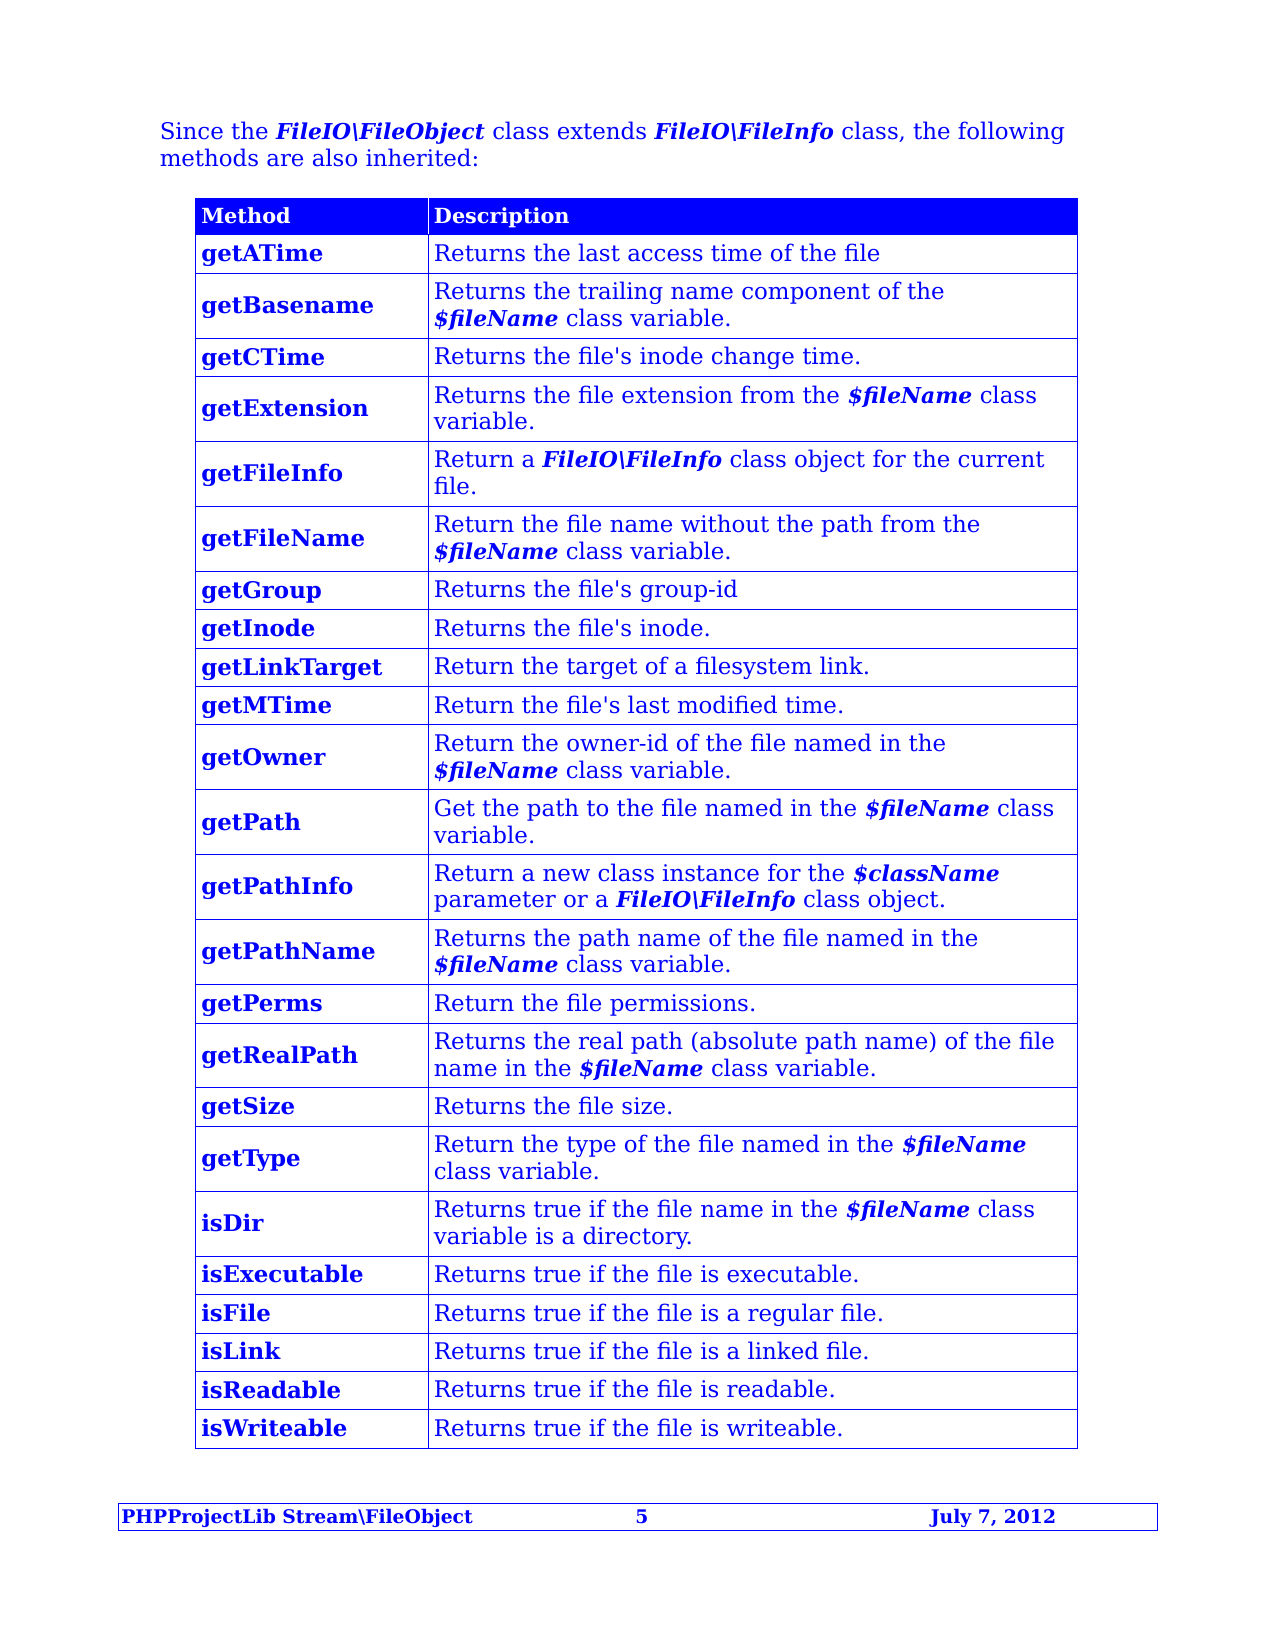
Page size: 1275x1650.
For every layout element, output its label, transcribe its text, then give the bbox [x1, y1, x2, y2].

table_cell isWriteable [196, 1410, 428, 1448]
table_cell Returns the file's inode. [429, 610, 1077, 647]
table_cell Get the path to the file named in the $fileName class variable. [429, 790, 1077, 854]
table_cell getLinkTarget [196, 649, 428, 686]
table_cell Returns the file size. [429, 1088, 1077, 1126]
table_cell Return the file's last modified time. [429, 687, 1077, 724]
table_cell isExecutable [196, 1257, 428, 1294]
table_cell getSize [196, 1088, 428, 1126]
table_header Description [429, 199, 1077, 234]
table_cell Return a FileIO\FileInfo class object for the current file. [429, 442, 1077, 506]
table_cell getPathName [196, 920, 428, 984]
table_cell getFileInfo [196, 442, 428, 506]
table_cell getFileName [196, 507, 428, 571]
table_cell Returns true if the file is a linked file. [429, 1334, 1077, 1371]
table_cell isDir [196, 1192, 428, 1256]
table_cell Returns true if the file is a regular file. [429, 1295, 1077, 1332]
table_header Method [196, 199, 428, 234]
table_cell Returns true if the file is readable. [429, 1372, 1077, 1409]
table_cell Return the file permissions. [429, 985, 1077, 1022]
table_cell isReadable [196, 1372, 428, 1409]
table_cell Return the owner-id of the file named in the $fileName class variable. [429, 725, 1077, 789]
table_cell getExtension [196, 377, 428, 441]
table_cell getType [196, 1127, 428, 1191]
table_cell Returns the file extension from the $fileName class variable. [429, 377, 1077, 441]
table_cell getPathInfo [196, 855, 428, 919]
table_cell Returns the real path (absolute path name) of the file name in the $fileName class variable. [429, 1024, 1077, 1087]
table_cell Returns the last access time of the file [429, 235, 1077, 273]
table_cell Returns true if the file name in the $fileName class variable is a directory. [429, 1192, 1077, 1256]
table_cell Returns the trailing name component of the $fileName class variable. [429, 274, 1077, 337]
table_cell getCTime [196, 339, 428, 376]
table_cell Return a new class instance for the $className parameter or a FileIO\FileInfo class object. [429, 855, 1077, 919]
table_cell getOwner [196, 725, 428, 789]
table_cell getInode [196, 610, 428, 647]
table_cell Return the file name without the path from the $fileName class variable. [429, 507, 1077, 571]
table_cell getPath [196, 790, 428, 854]
table_cell Returns the file's inode change time. [429, 339, 1077, 376]
table_cell getATime [196, 235, 428, 273]
table_cell getBasename [196, 274, 428, 337]
table_cell Return the target of a filesystem link. [429, 649, 1077, 686]
table_cell Returns true if the file is executable. [429, 1257, 1077, 1294]
text Since the FileIO\FileObject class extends FileIO\FileInfo class, the following methods are also inherited: [159, 118, 1157, 171]
table_cell isFile [196, 1295, 428, 1332]
table_cell getRealPath [196, 1024, 428, 1087]
table_cell getGroup [196, 572, 428, 609]
table_cell Returns the file's group-id [429, 572, 1077, 609]
table_cell Returns the path name of the file named in the $fileName class variable. [429, 920, 1077, 984]
table_cell getPerms [196, 985, 428, 1022]
table_cell Return the type of the file named in the $fileName class variable. [429, 1127, 1077, 1191]
table_cell getMTime [196, 687, 428, 724]
table_cell isLink [196, 1334, 428, 1371]
table_cell Returns true if the file is writeable. [429, 1410, 1077, 1448]
